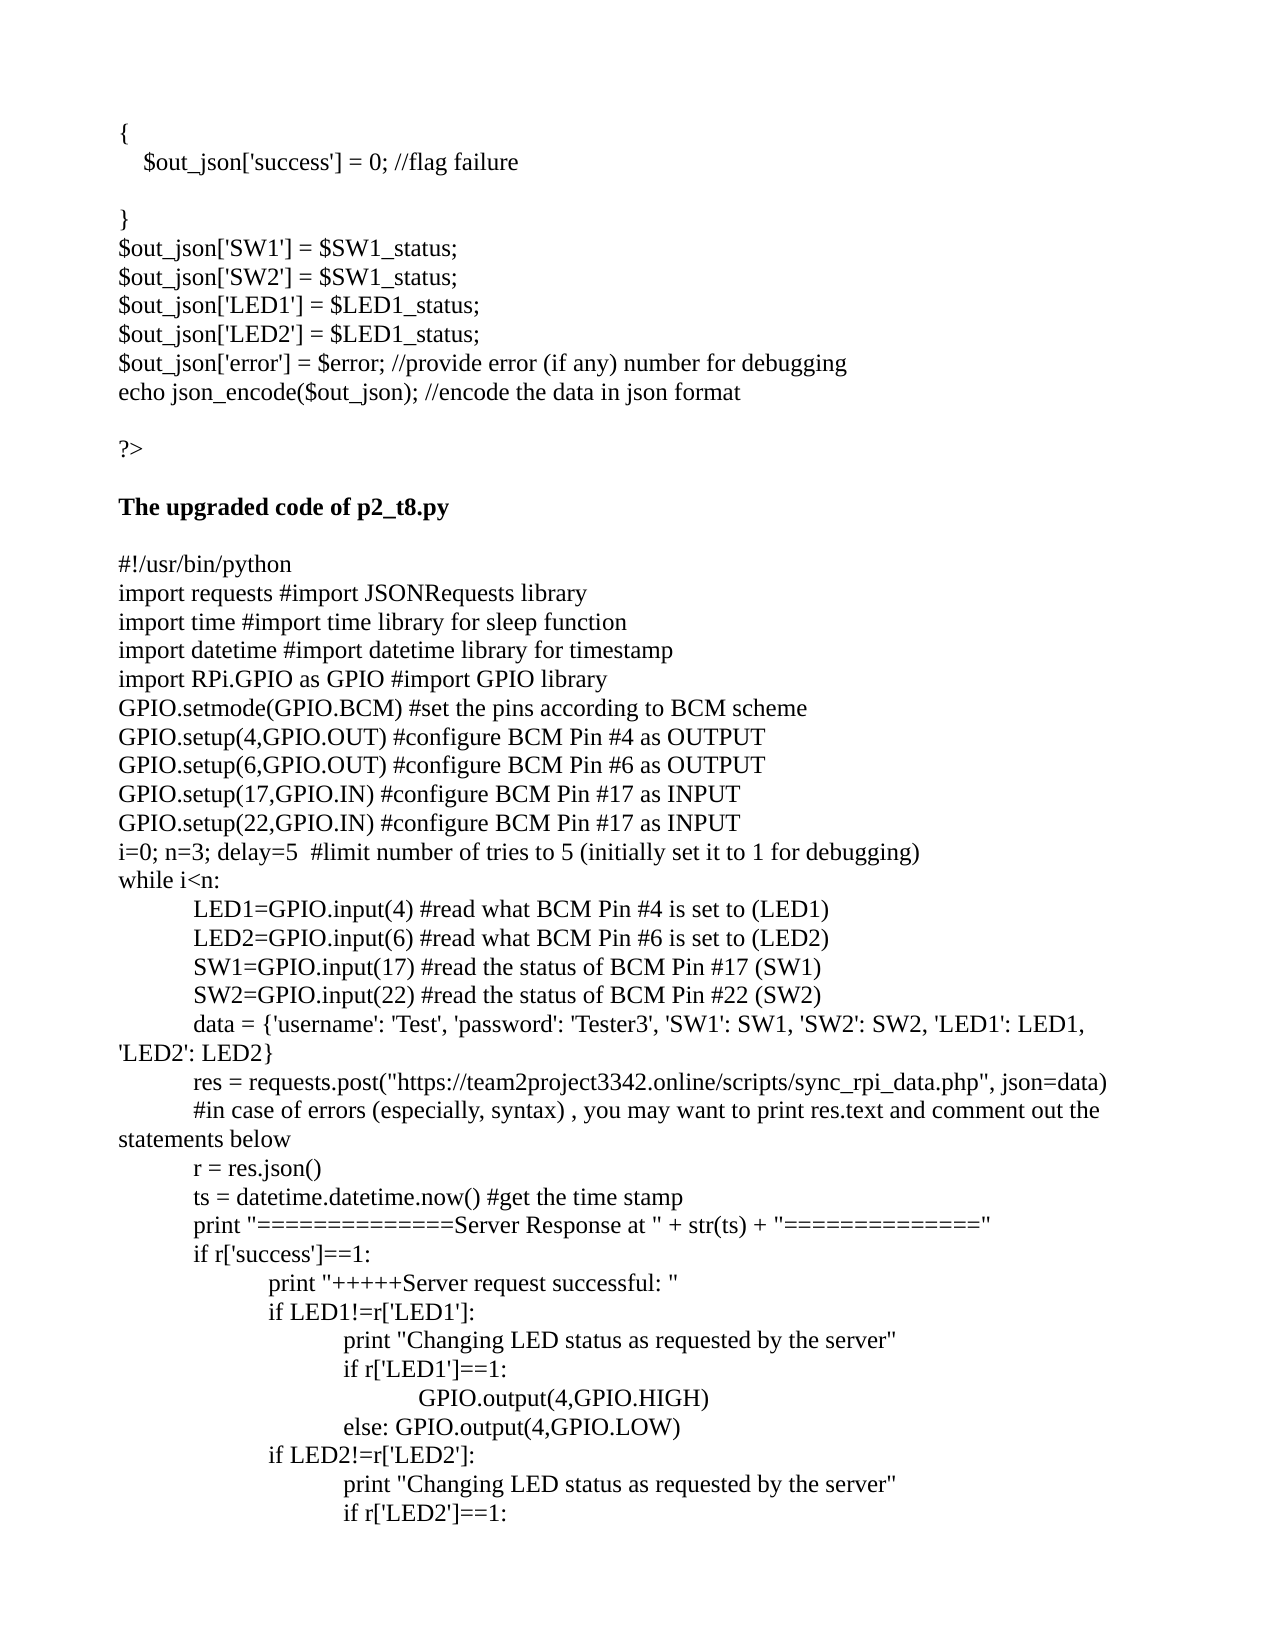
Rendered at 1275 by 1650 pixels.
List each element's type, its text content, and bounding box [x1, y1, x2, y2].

text $out_json['success'] = 0; //flag failure [118, 147, 1157, 176]
text while i<n: [118, 866, 1157, 894]
text print "Changing LED status as requested by the server" [118, 1326, 1157, 1354]
text GPIO.setup(22,GPIO.IN) #configure BCM Pin #17 as INPUT [118, 808, 1157, 837]
text $out_json['SW1'] = $SW1_status; [118, 233, 1157, 262]
text SW2=GPIO.input(22) #read the status of BCM Pin #22 (SW2) [118, 981, 1157, 1009]
text import RPi.GPIO as GPIO #import GPIO library [118, 664, 1157, 693]
text #in case of errors (especially, syntax) , you may want to print res.text and comment out the statements below [118, 1096, 1157, 1153]
text echo json_encode($out_json); //encode the data in json format [118, 377, 1157, 406]
text GPIO.setup(17,GPIO.IN) #configure BCM Pin #17 as INPUT [118, 779, 1157, 808]
text ?> [118, 434, 1157, 463]
text print "==============Server Response at " + str(ts) + "==============" [118, 1211, 1157, 1239]
text { [118, 118, 1157, 147]
text GPIO.setup(6,GPIO.OUT) #configure BCM Pin #6 as OUTPUT [118, 751, 1157, 779]
text LED1=GPIO.input(4) #read what BCM Pin #4 is set to (LED1) [118, 894, 1157, 923]
text GPIO.setup(4,GPIO.OUT) #configure BCM Pin #4 as OUTPUT [118, 722, 1157, 751]
text $out_json['SW2'] = $SW1_status; [118, 262, 1157, 291]
text The upgraded code of p2_t8.py [118, 492, 1157, 521]
text print "Changing LED status as requested by the server" [118, 1469, 1157, 1498]
text r = res.json() [118, 1153, 1157, 1182]
text if LED1!=r['LED1']: [118, 1297, 1157, 1326]
text if r['success']==1: [118, 1239, 1157, 1268]
text SW1=GPIO.input(17) #read the status of BCM Pin #17 (SW1) [118, 952, 1157, 981]
text GPIO.setmode(GPIO.BCM) #set the pins according to BCM scheme [118, 693, 1157, 722]
text LED2=GPIO.input(6) #read what BCM Pin #6 is set to (LED2) [118, 923, 1157, 952]
text ts = datetime.datetime.now() #get the time stamp [118, 1182, 1157, 1211]
text else: GPIO.output(4,GPIO.LOW) [118, 1412, 1157, 1441]
text import requests #import JSONRequests library [118, 578, 1157, 607]
text res = requests.post("https://team2project3342.online/scripts/sync_rpi_data.php", json=data) [118, 1067, 1157, 1096]
text i=0; n=3; delay=5 #limit number of tries to 5 (initially set it to 1 for debugging) [118, 837, 1157, 866]
text data = {'username': 'Test', 'password': 'Tester3', 'SW1': SW1, 'SW2': SW2, 'LED1': LED1, 'LED2': LED2} [118, 1009, 1157, 1067]
text #!/usr/bin/python [118, 549, 1157, 578]
text $out_json['LED1'] = $LED1_status; [118, 291, 1157, 319]
text $out_json['error'] = $error; //provide error (if any) number for debugging [118, 348, 1157, 377]
text $out_json['LED2'] = $LED1_status; [118, 319, 1157, 348]
text import time #import time library for sleep function [118, 607, 1157, 636]
text import datetime #import datetime library for timestamp [118, 636, 1157, 664]
text if r['LED1']==1: [118, 1354, 1157, 1383]
text if LED2!=r['LED2']: [118, 1441, 1157, 1469]
text print "+++++Server request successful: " [118, 1268, 1157, 1297]
text GPIO.output(4,GPIO.HIGH) [118, 1383, 1157, 1412]
text if r['LED2']==1: [118, 1498, 1157, 1527]
text } [118, 204, 1157, 233]
